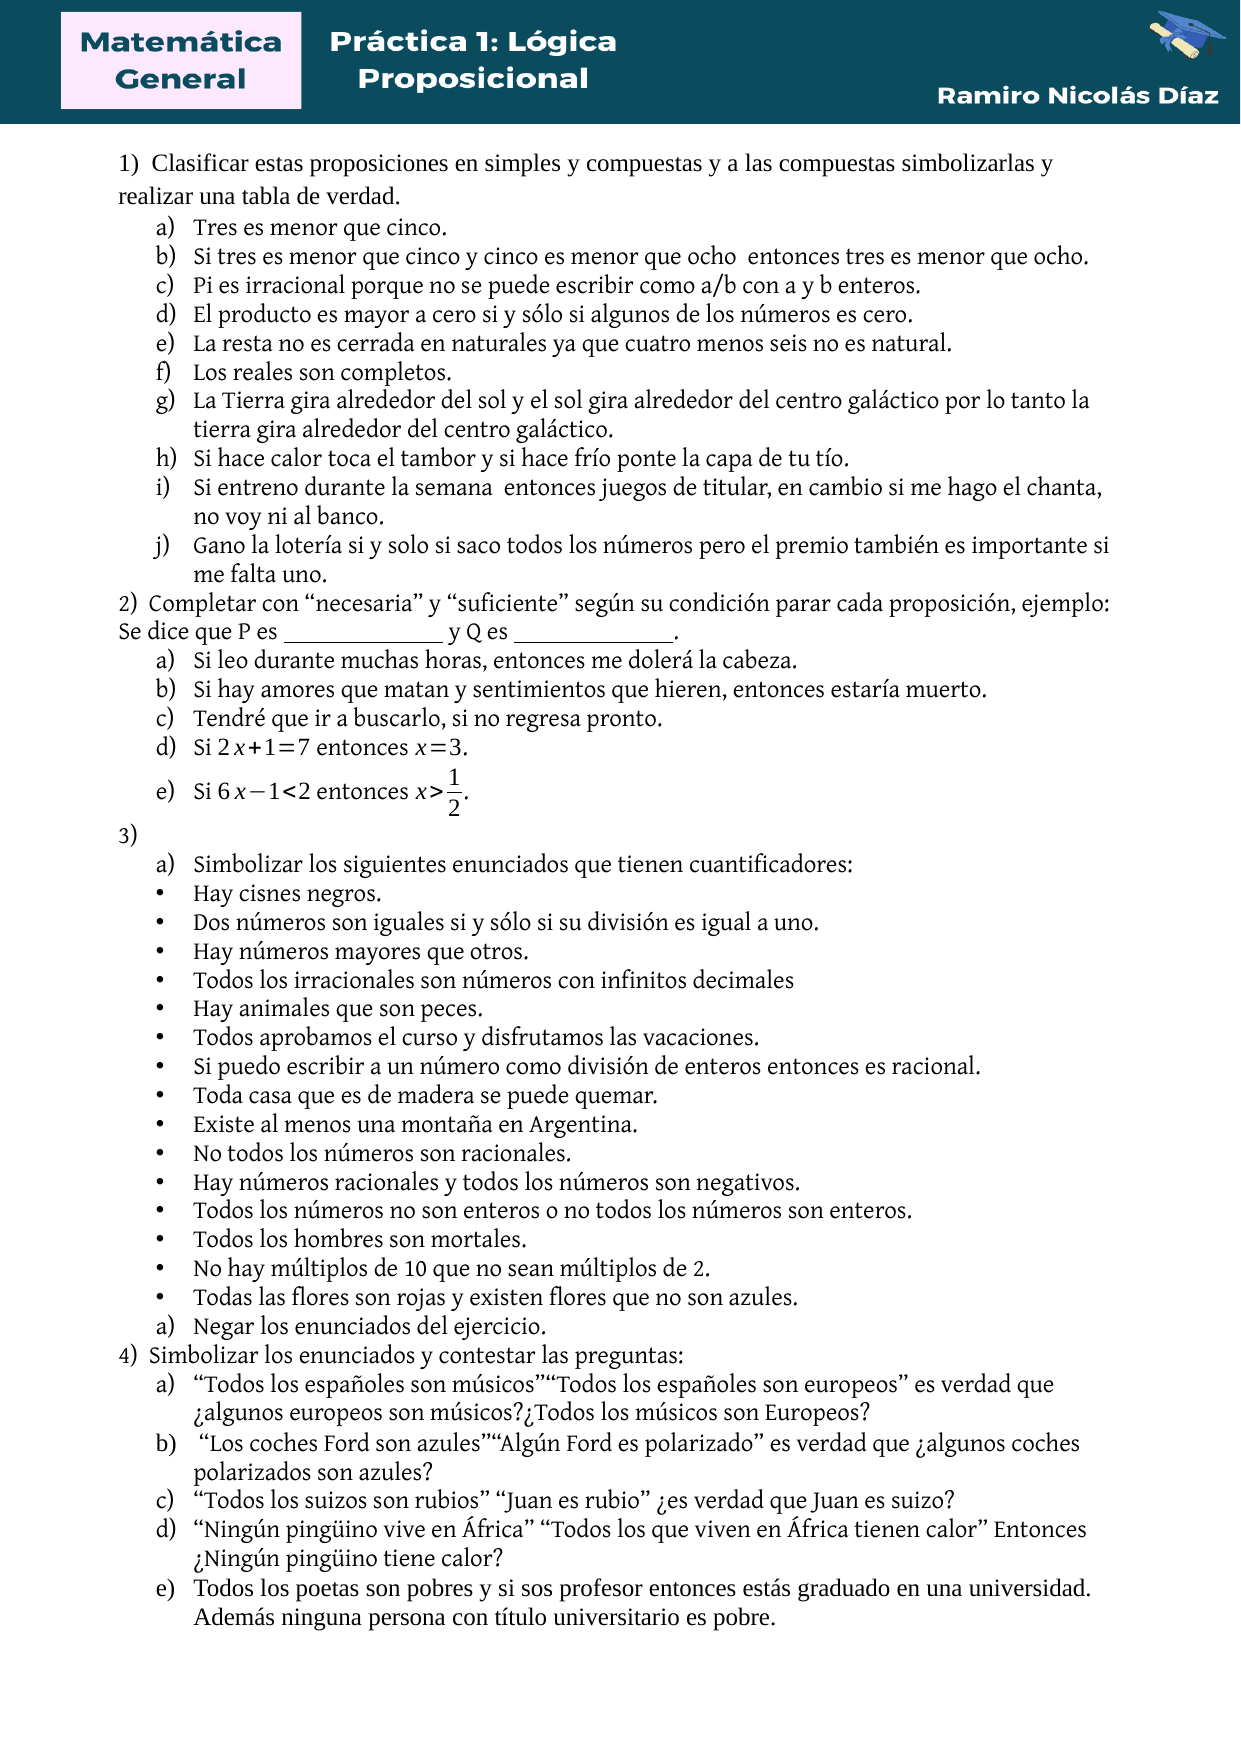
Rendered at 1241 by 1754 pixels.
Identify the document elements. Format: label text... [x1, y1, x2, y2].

list Todos los poetas son pobres y si sos profesor entonces estás graduado en una universidad. Además ninguna persona con título universitario es pobre. [156, 1573, 1122, 1631]
list “Todos los suizos son rubios” “Juan es rubio” ¿es verdad que Juan es suizo? [156, 1487, 1122, 1516]
list No hay múltiplos de 10 que no sean múltiplos de 2. [156, 1254, 1122, 1283]
list Todas las flores son rojas y existen flores que no son azules. [156, 1283, 1122, 1312]
list Si entonces . [156, 762, 1122, 822]
picture [0, 0, 1241, 124]
list Si hace calor toca el tambor y si hace frío ponte la capa de tu tío. [156, 445, 1122, 473]
text 2) Completar con “necesaria” y “suficiente” según su condición parar cada proposición, ejemplo: Se dice que P es y Q es . [118, 589, 1122, 647]
list Todos los hombres son mortales. [156, 1226, 1122, 1254]
text 3) [118, 822, 1122, 851]
list No todos los números son racionales. [156, 1139, 1122, 1168]
list Si leo durante muchas horas, entonces me dolerá la cabeza. [156, 647, 1122, 676]
list “Todos los españoles son músicos”“Todos los españoles son europeos” es verdad que ¿algunos europeos son músicos?¿Todos los músicos son Europeos? [156, 1370, 1122, 1428]
list Pi es irracional porque no se puede escribir como a/b con a y b enteros. [156, 272, 1122, 300]
list El producto es mayor a cero si y sólo si algunos de los números es cero. [156, 300, 1122, 329]
list Si entreno durante la semana entonces juegos de titular, en cambio si me hago el chanta, no voy ni al banco. [156, 473, 1122, 531]
list Todos los irracionales son números con infinitos decimales [156, 966, 1122, 995]
list Gano la lotería si y solo si saco todos los números pero el premio también es importante si me falta uno. [156, 531, 1122, 589]
list Si hay amores que matan y sentimientos que hieren, entonces estaría muerto. [156, 676, 1122, 704]
list Negar los enunciados del ejercicio. [156, 1312, 1122, 1341]
list Todos los números no son enteros o no todos los números son enteros. [156, 1197, 1122, 1226]
list Hay animales que son peces. [156, 995, 1122, 1024]
list Tendré que ir a buscarlo, si no regresa pronto. [156, 704, 1122, 733]
list Si puedo escribir a un número como división de enteros entonces es racional. [156, 1053, 1122, 1081]
list “Ningún pingüino vive en África” “Todos los que viven en África tienen calor” Entonces ¿Ningún pingüino tiene calor? [156, 1516, 1122, 1573]
list La Tierra gira alrededor del sol y el sol gira alrededor del centro galáctico por lo tanto la tierra gira alrededor del centro galáctico. [156, 387, 1122, 445]
list Hay cisnes negros. [156, 879, 1122, 908]
list Simbolizar los siguientes enunciados que tienen cuantificadores: [156, 851, 1122, 879]
text 1) Clasificar estas proposiciones en simples y compuestas y a las compuestas simbolizarlas y realizar una tabla de verdad. [118, 148, 1122, 209]
list Toda casa que es de madera se puede quemar. [156, 1081, 1122, 1110]
list Dos números son iguales si y sólo si su división es igual a uno. [156, 908, 1122, 937]
list “Los coches Ford son azules”“Algún Ford es polarizado” es verdad que ¿algunos coches polarizados son azules? [156, 1428, 1122, 1487]
list Si tres es menor que cinco y cinco es menor que ocho entonces tres es menor que ocho. [156, 243, 1122, 272]
text 4) Simbolizar los enunciados y contestar las preguntas: [118, 1341, 1122, 1370]
list Todos aprobamos el curso y disfrutamos las vacaciones. [156, 1024, 1122, 1053]
list Los reales son completos. [156, 358, 1122, 387]
list Tres es menor que cinco. [156, 214, 1122, 243]
list Hay números racionales y todos los números son negativos. [156, 1168, 1122, 1197]
list Hay números mayores que otros. [156, 937, 1122, 966]
list Si entonces . [156, 733, 1122, 762]
list Existe al menos una montaña en Argentina. [156, 1110, 1122, 1139]
list La resta no es cerrada en naturales ya que cuatro menos seis no es natural. [156, 329, 1122, 358]
